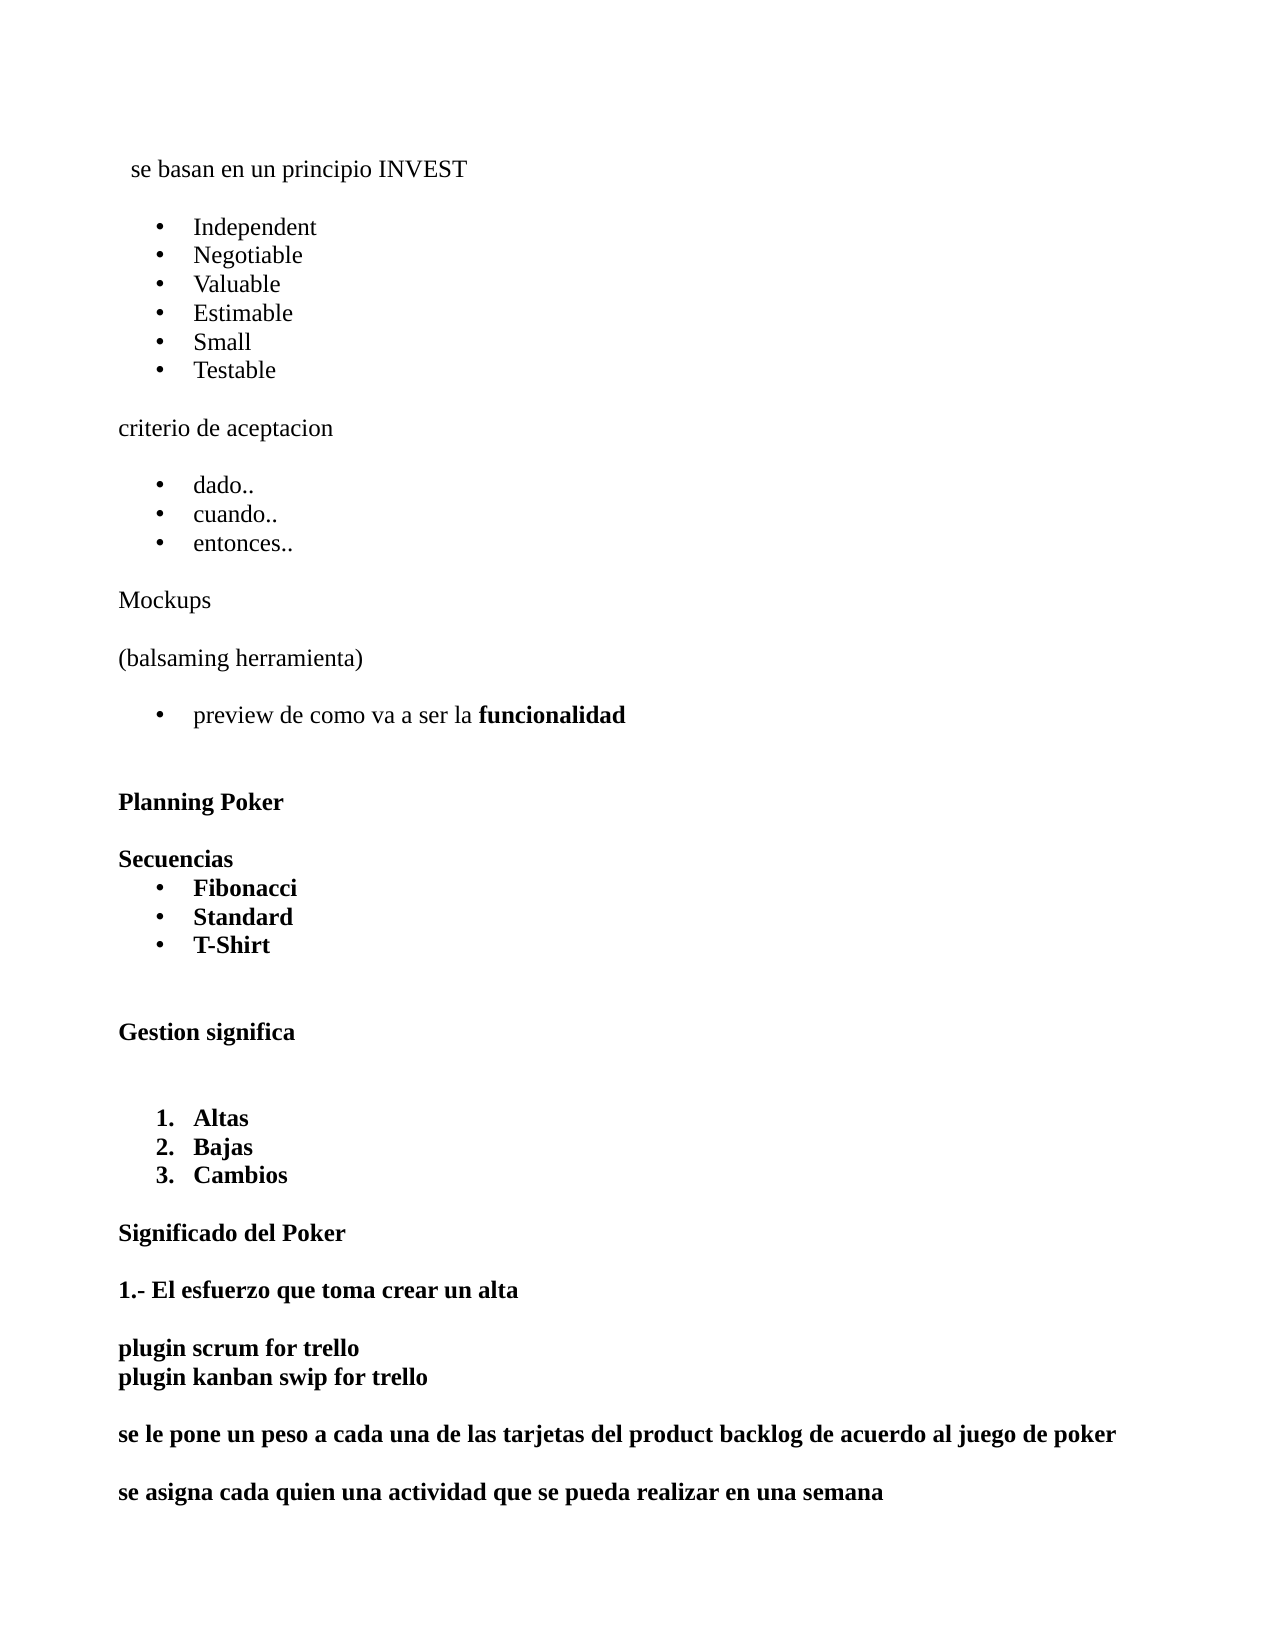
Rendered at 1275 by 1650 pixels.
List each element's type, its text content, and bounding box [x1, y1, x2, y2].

list Independent [156, 212, 1157, 240]
list Fibonacci [156, 873, 1157, 902]
text plugin kanban swip for trello [118, 1362, 1157, 1390]
text Gestion significa [118, 1017, 1157, 1045]
list Small [156, 327, 1157, 355]
list cuando.. [156, 499, 1157, 528]
list preview de como va a ser la funcionalidad [156, 700, 1157, 729]
list dado.. [156, 470, 1157, 499]
list entonces.. [156, 528, 1157, 557]
text Significado del Poker [118, 1218, 1157, 1247]
list Estimable [156, 298, 1157, 327]
list Cambios [156, 1160, 1157, 1189]
text Mockups [118, 585, 1157, 614]
list T-Shirt [156, 930, 1157, 959]
list Valuable [156, 269, 1157, 298]
list Altas [156, 1103, 1157, 1132]
list Standard [156, 902, 1157, 930]
text Secuencias [118, 844, 1157, 873]
text se asigna cada quien una actividad que se pueda realizar en una semana [118, 1477, 1157, 1505]
list Bajas [156, 1132, 1157, 1160]
list Negotiable [156, 240, 1157, 269]
text (balsaming herramienta) [118, 643, 1157, 672]
text criterio de aceptacion [118, 413, 1157, 470]
text plugin scrum for trello [118, 1333, 1157, 1362]
text 1.- El esfuerzo que toma crear un alta [118, 1275, 1157, 1304]
list Testable [156, 355, 1157, 384]
text Planning Poker [118, 787, 1157, 815]
text se basan en un principio INVEST [118, 154, 1157, 183]
text se le pone un peso a cada una de las tarjetas del product backlog de acuerdo al juego de poker [118, 1419, 1157, 1448]
